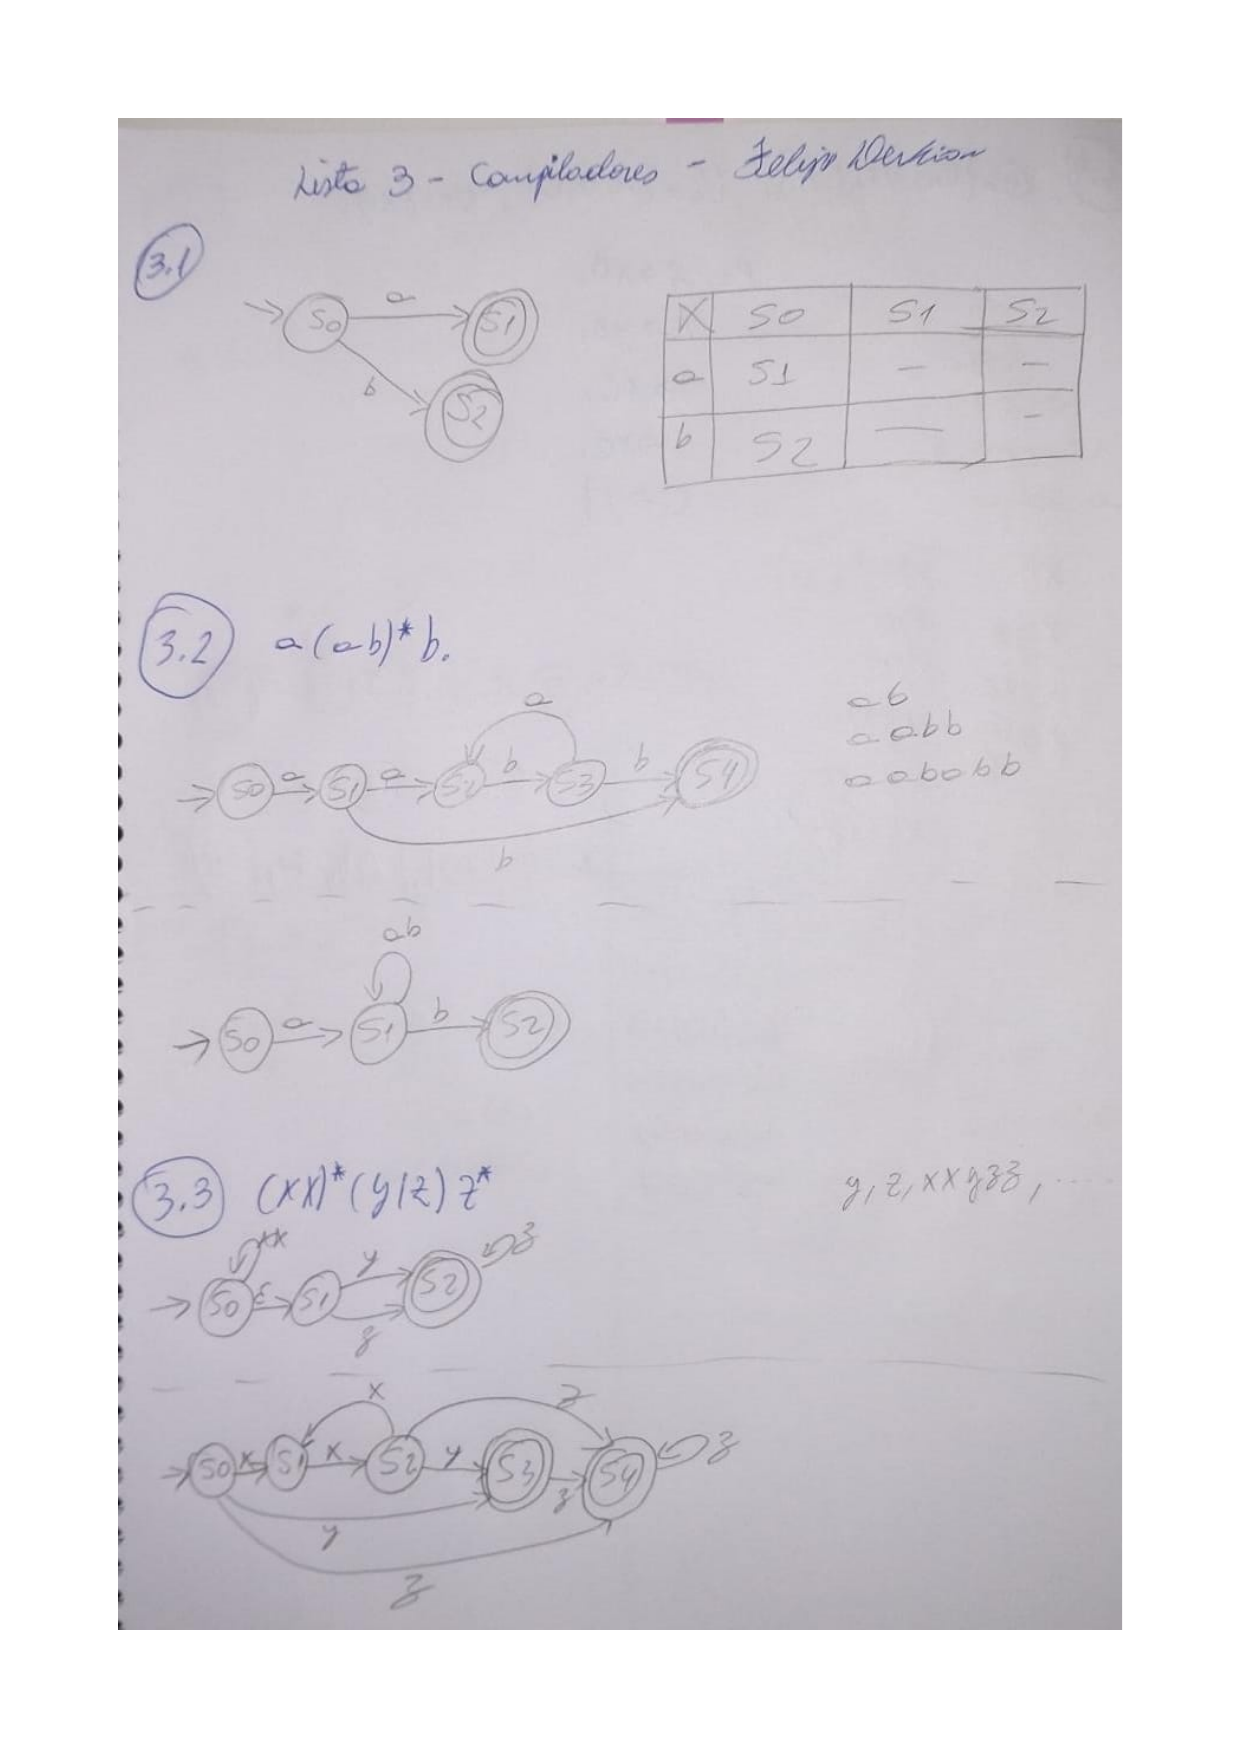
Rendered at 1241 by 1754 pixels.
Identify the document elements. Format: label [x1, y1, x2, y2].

picture [118, 118, 1123, 1630]
